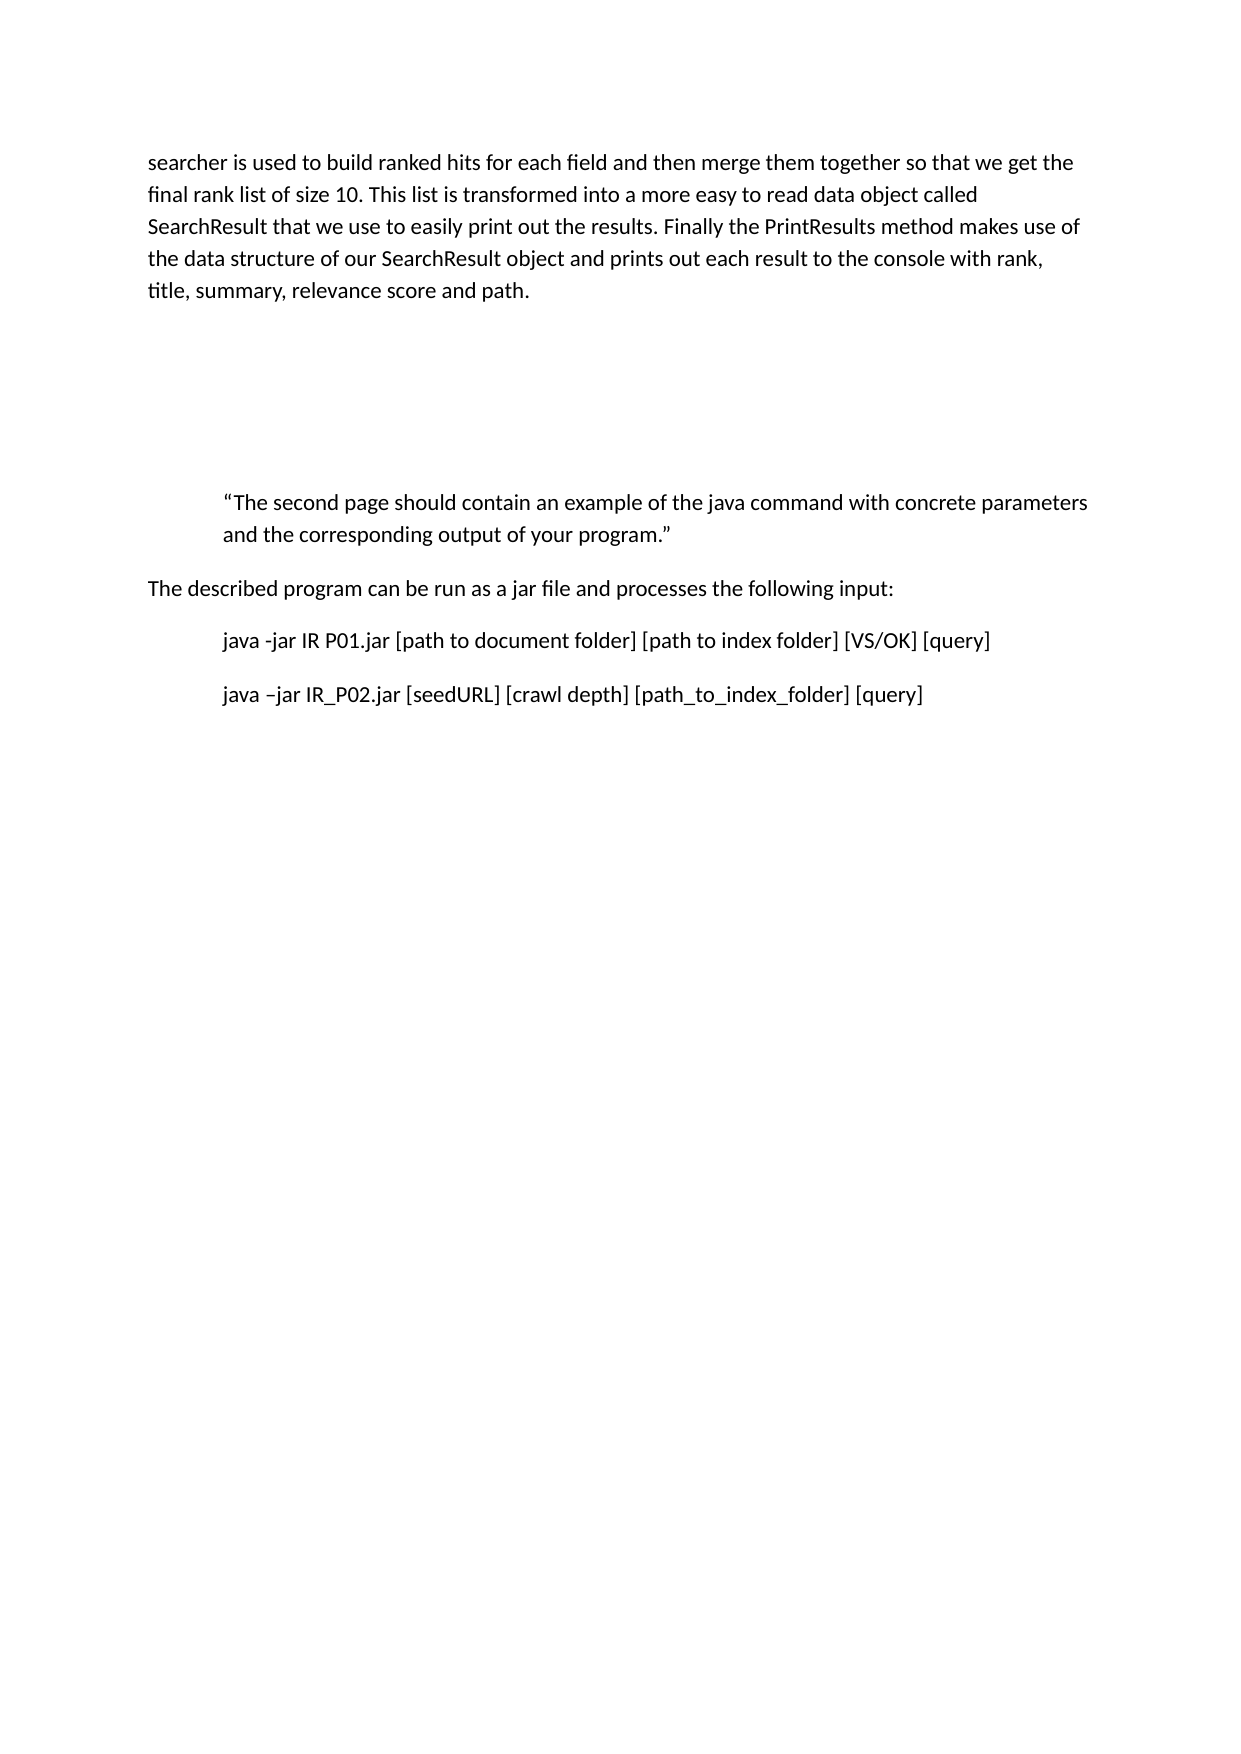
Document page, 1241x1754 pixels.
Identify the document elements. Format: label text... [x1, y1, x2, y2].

list java –jar IR_P02.jar [seedURL] [crawl depth] [path_to_index_folder] [query] [223, 680, 1093, 708]
text The described program can be run as a jar file and processes the following input: [148, 574, 1093, 602]
text searcher is used to build ranked hits for each field and then merge them together so that we get the final rank list of size 10. This list is transformed into a more easy to read data object called SearchResult that we use to easily print out the results. Finally the PrintResults method makes use of the data structure of our SearchResult object and prints out each result to the console with rank, title, summary, relevance score and path. [148, 148, 1093, 304]
list “The second page should contain an example of the java command with concrete parameters and the corresponding output of your program.” [223, 488, 1093, 549]
list java -jar IR P01.jar [path to document folder] [path to index folder] [VS/OK] [query] [223, 627, 1093, 655]
